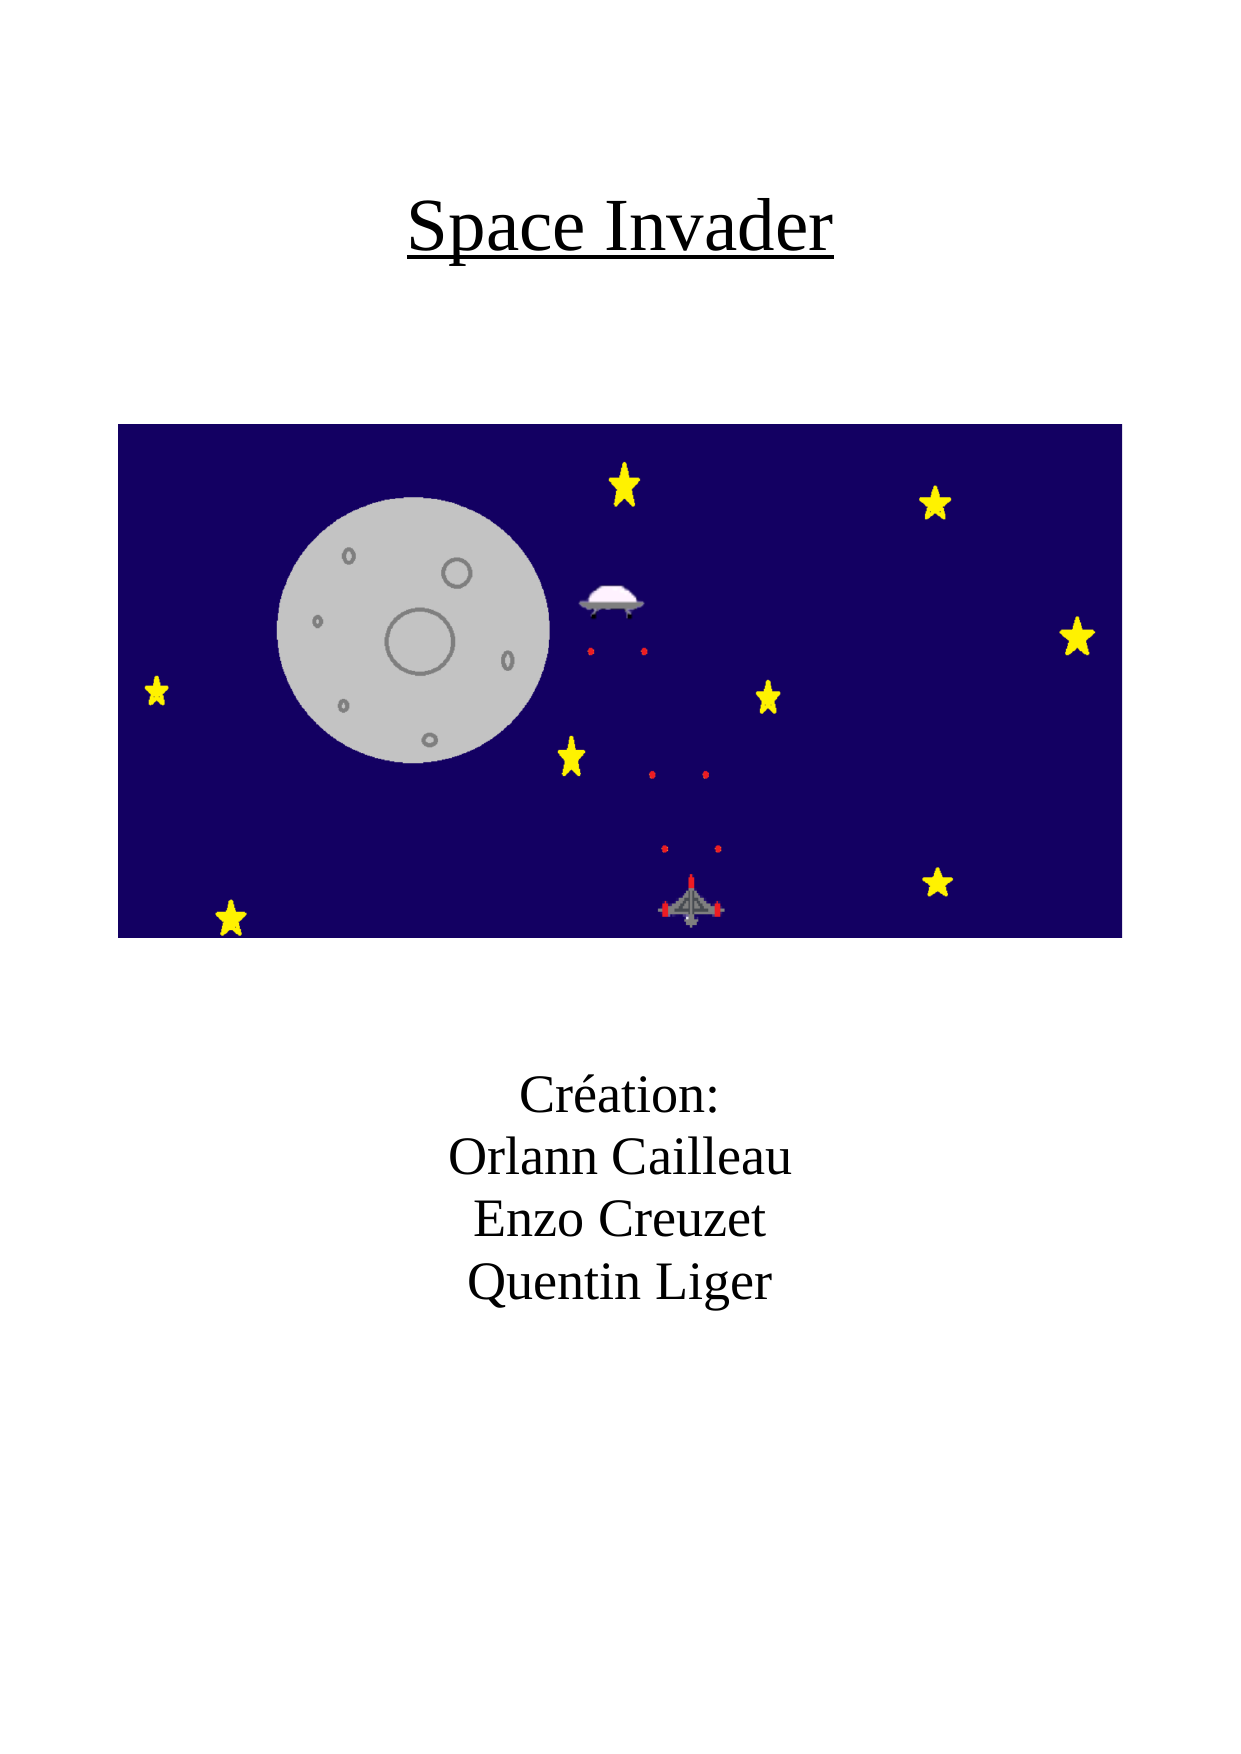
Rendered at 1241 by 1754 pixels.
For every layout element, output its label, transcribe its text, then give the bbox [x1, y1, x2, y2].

text Orlann Cailleau [118, 1124, 1122, 1186]
text Enzo Creuzet [118, 1186, 1122, 1249]
text Quentin Liger [118, 1249, 1122, 1311]
text Space Invader [118, 180, 1122, 267]
text Création: [118, 1062, 1122, 1124]
